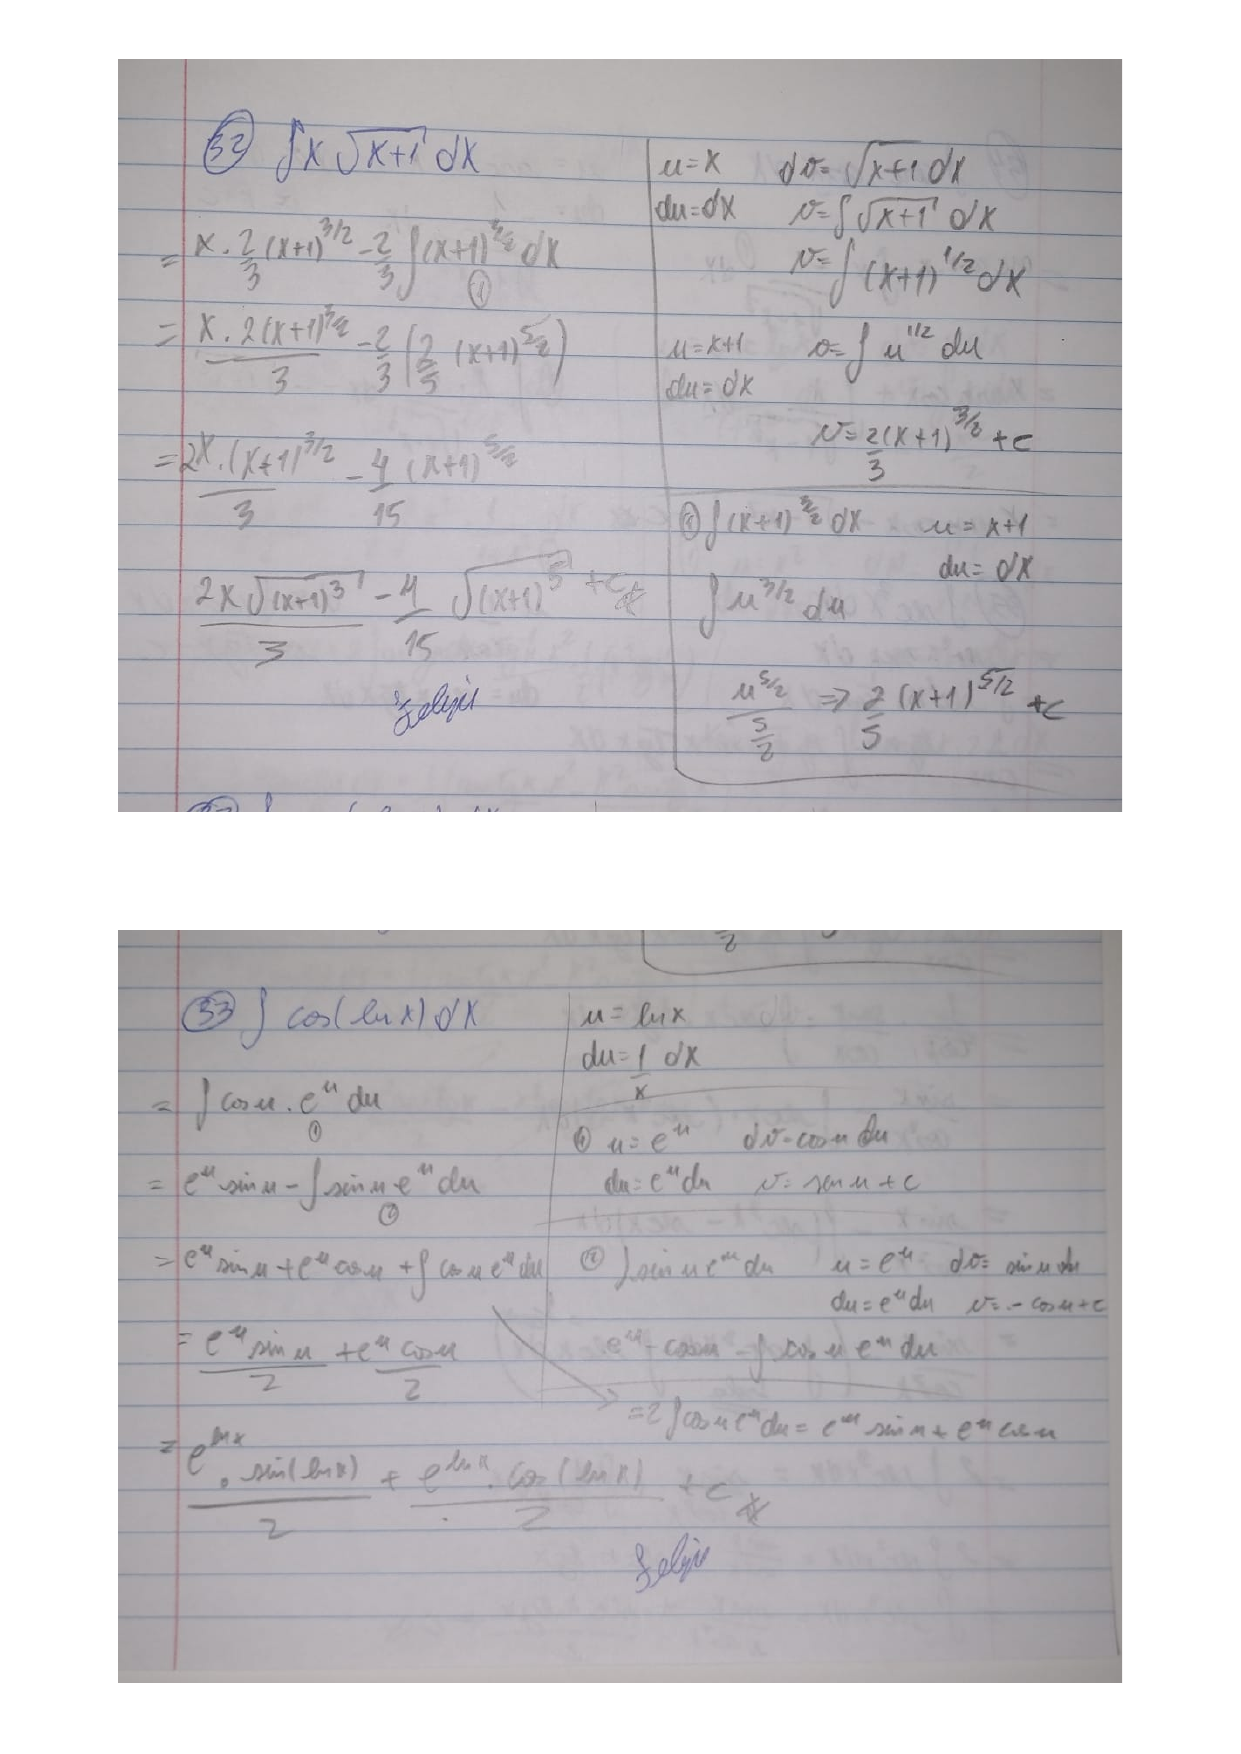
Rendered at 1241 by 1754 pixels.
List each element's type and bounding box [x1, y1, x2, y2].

picture [118, 930, 1123, 1683]
picture [118, 59, 1123, 812]
